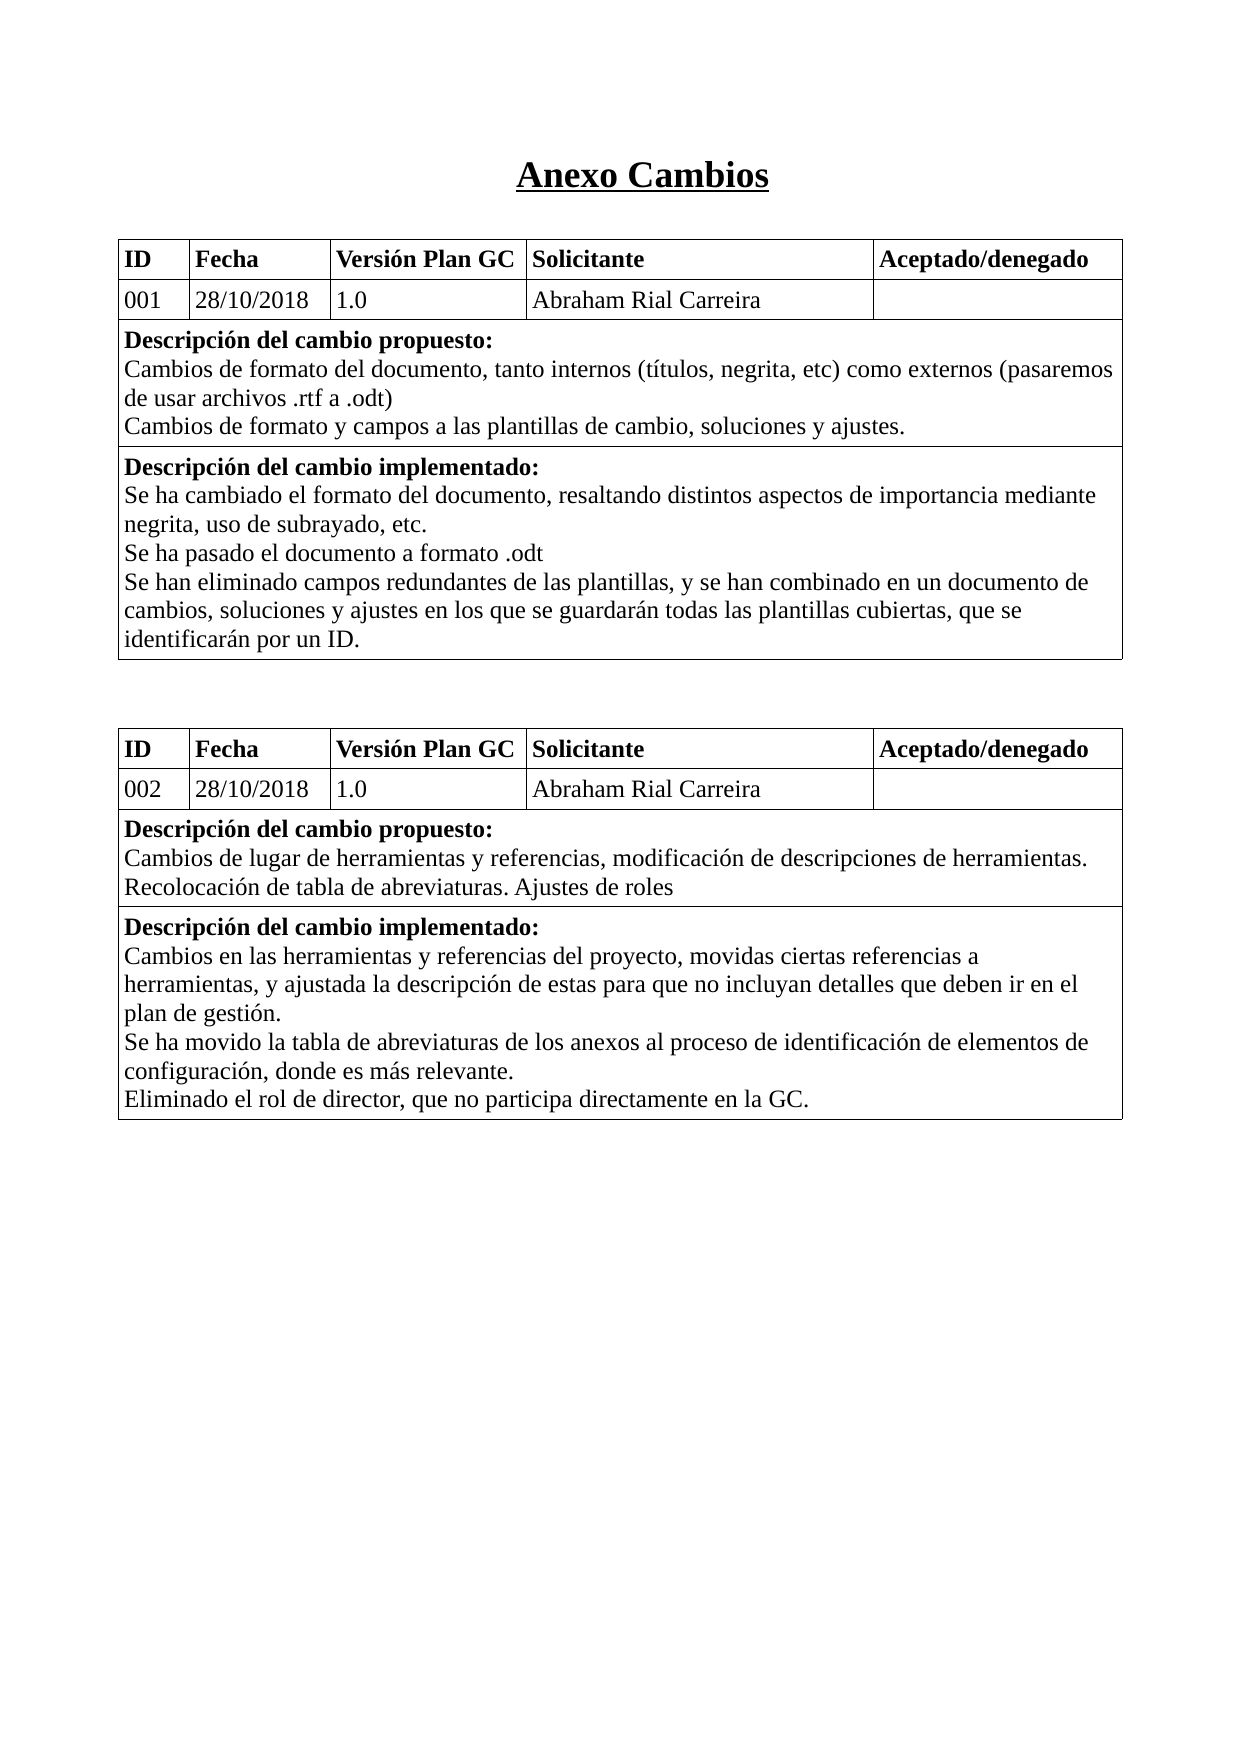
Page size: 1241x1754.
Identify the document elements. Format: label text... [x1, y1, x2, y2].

table_header Aceptado/denegado [874, 729, 1122, 768]
table_cell 28/10/2018 [190, 769, 330, 808]
table_header ID [119, 240, 189, 279]
table_header Versión Plan GC [331, 240, 526, 279]
table_header Versión Plan GC [331, 729, 526, 768]
table_header Solicitante [527, 240, 873, 279]
table_cell Descripción del cambio propuesto: Cambios de lugar de herramientas y referencias, modificación de descripciones de herramientas. Recolocación de tabla de abreviaturas. Ajustes de roles [119, 810, 1122, 906]
table_cell 1.0 [331, 769, 526, 808]
table_cell Descripción del cambio implementado: Cambios en las herramientas y referencias del proyecto, movidas ciertas referencias a herramientas, y ajustada la descripción de estas para que no incluyan detalles que deben ir en el plan de gestión. Se ha movido la tabla de abreviaturas de los anexos al proceso de identificación de elementos de configuración, donde es más relevante. Eliminado el rol de director, que no participa directamente en la GC. [119, 907, 1122, 1119]
table_cell 28/10/2018 [190, 280, 330, 319]
table_cell Abraham Rial Carreira [527, 769, 873, 808]
table_header Fecha [190, 240, 330, 279]
table_header ID [119, 729, 189, 768]
table_cell Descripción del cambio implementado: Se ha cambiado el formato del documento, resaltando distintos aspectos de importancia mediante negrita, uso de subrayado, etc. Se ha pasado el documento a formato .odt Se han eliminado campos redundantes de las plantillas, y se han combinado en un documento de cambios, soluciones y ajustes en los que se guardarán todas las plantillas cubiertas, que se identificarán por un ID. [119, 447, 1122, 659]
table_cell 1.0 [331, 280, 526, 319]
table_cell 001 [119, 280, 189, 319]
table_header Aceptado/denegado [874, 240, 1122, 279]
table_cell Abraham Rial Carreira [527, 280, 873, 319]
table_header Fecha [190, 729, 330, 768]
table_header Solicitante [527, 729, 873, 768]
table_cell 002 [119, 769, 189, 808]
text Anexo Cambios [162, 153, 1122, 196]
table_cell [874, 280, 1122, 319]
table_cell [874, 769, 1122, 808]
table_cell Descripción del cambio propuesto: Cambios de formato del documento, tanto internos (títulos, negrita, etc) como externos (pasaremos de usar archivos .rtf a .odt) Cambios de formato y campos a las plantillas de cambio, soluciones y ajustes. [119, 320, 1122, 446]
